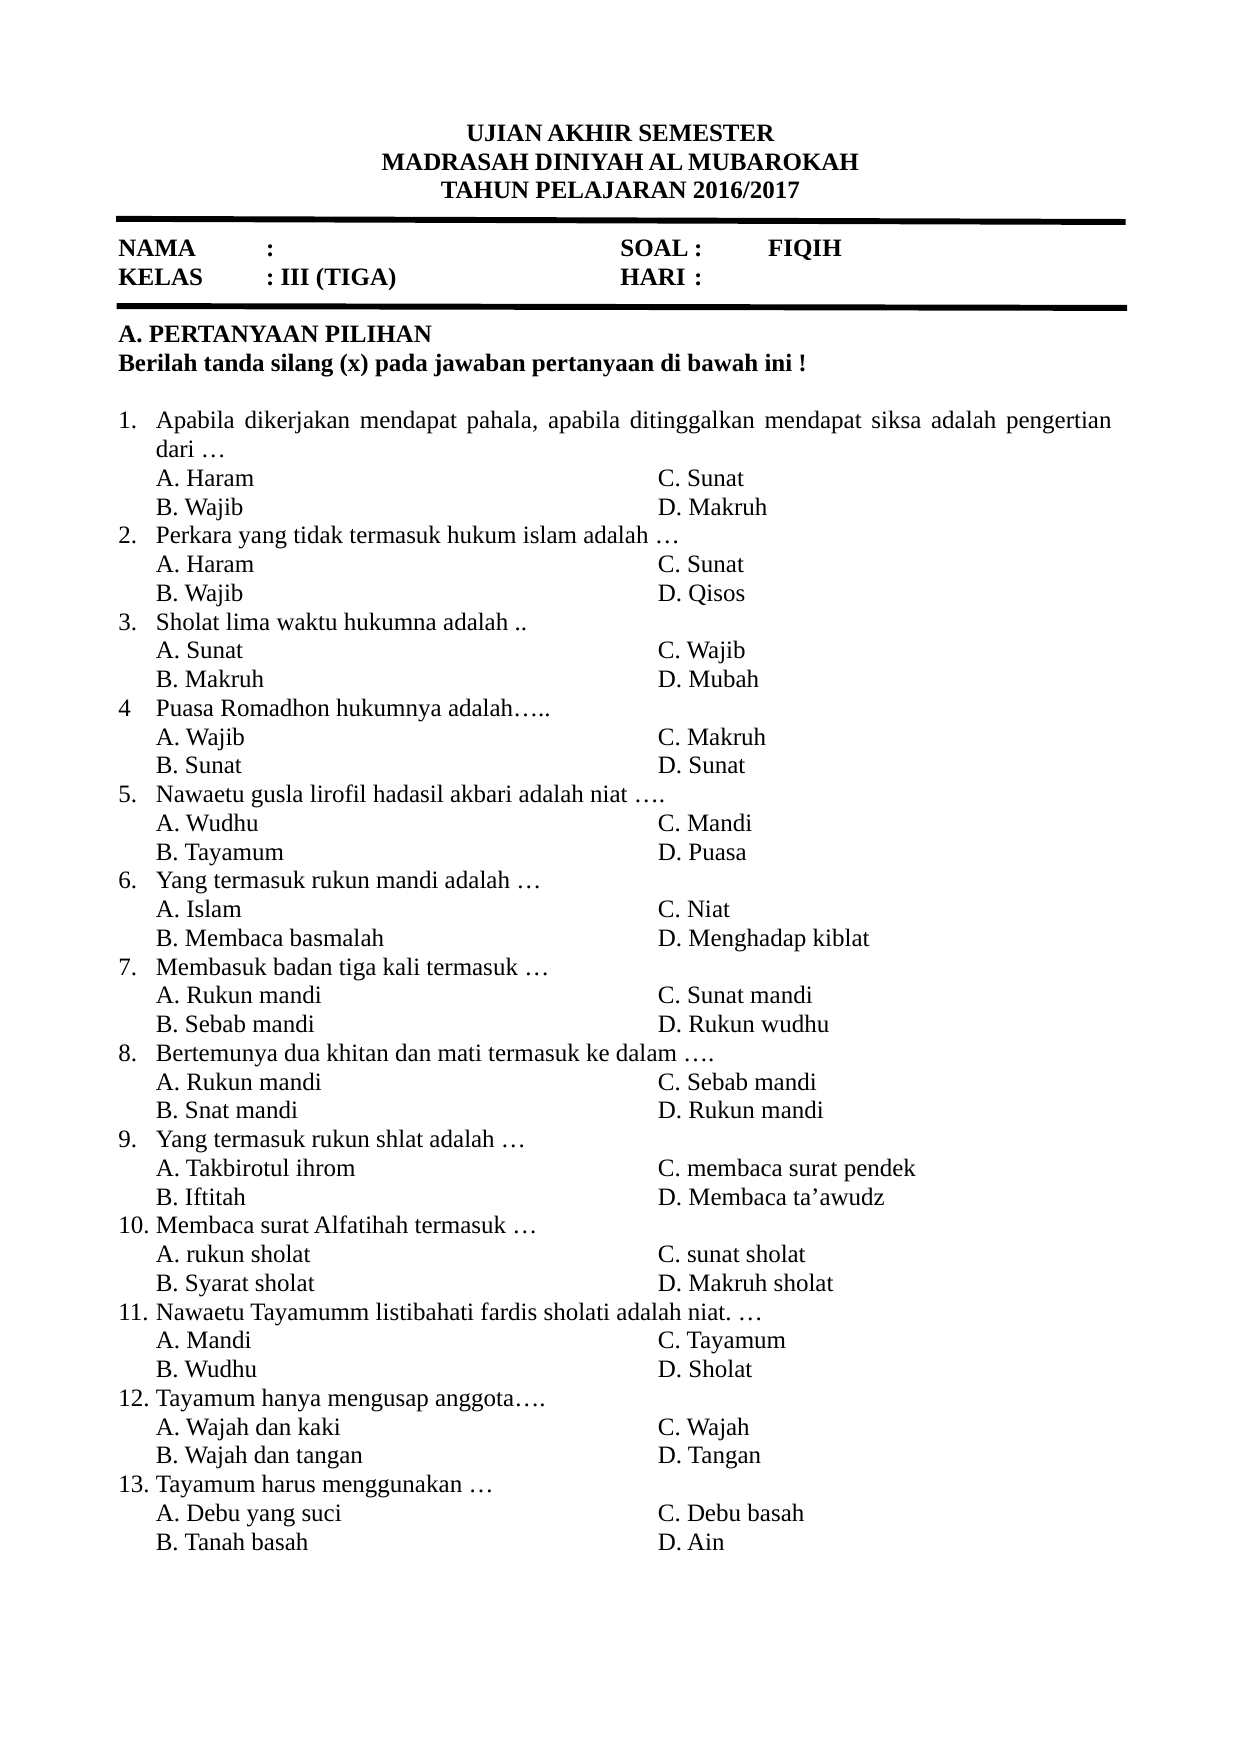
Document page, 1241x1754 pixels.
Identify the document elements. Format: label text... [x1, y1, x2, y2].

text HARI : [620, 262, 1122, 291]
text C. Mandi [620, 808, 1122, 837]
text C. Makruh [620, 722, 1122, 751]
text 8. Bertemunya dua khitan dan mati termasuk ke dalam …. [118, 1038, 1122, 1067]
text C. membaca surat pendek [620, 1153, 1122, 1182]
text C. sunat sholat [620, 1239, 1122, 1268]
text A. Wudhu [118, 808, 620, 837]
text D. Tangan [620, 1441, 1122, 1469]
text NAMA : [118, 233, 620, 262]
text C. Wajib [620, 636, 1122, 664]
text C. Niat [620, 894, 1122, 923]
text C. Tayamum [620, 1326, 1122, 1354]
text B. Wajib [118, 492, 620, 521]
text 9. Yang termasuk rukun shlat adalah … [118, 1124, 1122, 1153]
text B. Membaca basmalah [118, 923, 620, 952]
text TAHUN PELAJARAN 2016/2017 [118, 176, 1122, 204]
text 13. Tayamum harus menggunakan … [118, 1469, 1122, 1498]
text 11. Nawaetu Tayamumm listibahati fardis sholati adalah niat. … [118, 1297, 1122, 1326]
text B. Syarat sholat [118, 1268, 620, 1297]
text SOAL : FIQIH [620, 233, 1122, 262]
text A. Wajah dan kaki [118, 1412, 620, 1441]
text A. Haram [118, 463, 620, 492]
text B. Iftitah [118, 1182, 620, 1211]
text A. rukun sholat [118, 1239, 620, 1268]
text 7. Membasuk badan tiga kali termasuk … [118, 952, 1122, 981]
text D. Qisos [620, 578, 1122, 607]
text B. Wajah dan tangan [118, 1441, 620, 1469]
text D. Ain [620, 1527, 1122, 1556]
text D. Makruh [620, 492, 1122, 521]
text C. Sunat [620, 463, 1122, 492]
text 1. Apabila dikerjakan mendapat pahala, apabila ditinggalkan mendapat siksa adalah pengertian dari … [118, 406, 1122, 463]
text D. Rukun wudhu [620, 1009, 1122, 1038]
text D. Sholat [620, 1354, 1122, 1383]
text B. Snat mandi [118, 1096, 620, 1124]
text A. Islam [118, 894, 620, 923]
text A. Rukun mandi [118, 981, 620, 1009]
text 5. Nawaetu gusla lirofil hadasil akbari adalah niat …. [118, 779, 1122, 808]
text B. Tayamum [118, 837, 620, 866]
text A. Sunat [118, 636, 620, 664]
text 6. Yang termasuk rukun mandi adalah … [118, 866, 1122, 894]
text KELAS : III (TIGA) [118, 262, 620, 291]
text D. Menghadap kiblat [620, 923, 1122, 952]
text B. Sunat [118, 751, 620, 779]
text B. Tanah basah [118, 1527, 620, 1556]
text 4 Puasa Romadhon hukumnya adalah….. [118, 693, 1122, 722]
text 10. Membaca surat Alfatihah termasuk … [118, 1211, 1122, 1239]
text D. Puasa [620, 837, 1122, 866]
text MADRASAH DINIYAH AL MUBAROKAH [118, 147, 1122, 176]
text C. Wajah [620, 1412, 1122, 1441]
text C. Sunat [620, 549, 1122, 578]
text Berilah tanda silang (x) pada jawaban pertanyaan di bawah ini ! [118, 348, 1122, 377]
text C. Sunat mandi [620, 981, 1122, 1009]
text B. Wudhu [118, 1354, 620, 1383]
text D. Sunat [620, 751, 1122, 779]
text D. Membaca ta’awudz [620, 1182, 1122, 1211]
text C. Debu basah [620, 1498, 1122, 1527]
text A. Wajib [118, 722, 620, 751]
text A. Mandi [118, 1326, 620, 1354]
text D. Rukun mandi [620, 1096, 1122, 1124]
text D. Mubah [620, 664, 1122, 693]
text B. Makruh [118, 664, 620, 693]
text 2. Perkara yang tidak termasuk hukum islam adalah … [118, 521, 1122, 549]
text A. PERTANYAAN PILIHAN [118, 319, 1122, 348]
text A. Debu yang suci [118, 1498, 620, 1527]
text A. Takbirotul ihrom [118, 1153, 620, 1182]
text B. Sebab mandi [118, 1009, 620, 1038]
text B. Wajib [118, 578, 620, 607]
text 12. Tayamum hanya mengusap anggota…. [118, 1383, 1122, 1412]
text A. Rukun mandi [118, 1067, 620, 1096]
text D. Makruh sholat [620, 1268, 1122, 1297]
text 3. Sholat lima waktu hukumna adalah .. [118, 607, 1122, 636]
text C. Sebab mandi [620, 1067, 1122, 1096]
text UJIAN AKHIR SEMESTER [118, 118, 1122, 147]
text A. Haram [118, 549, 620, 578]
